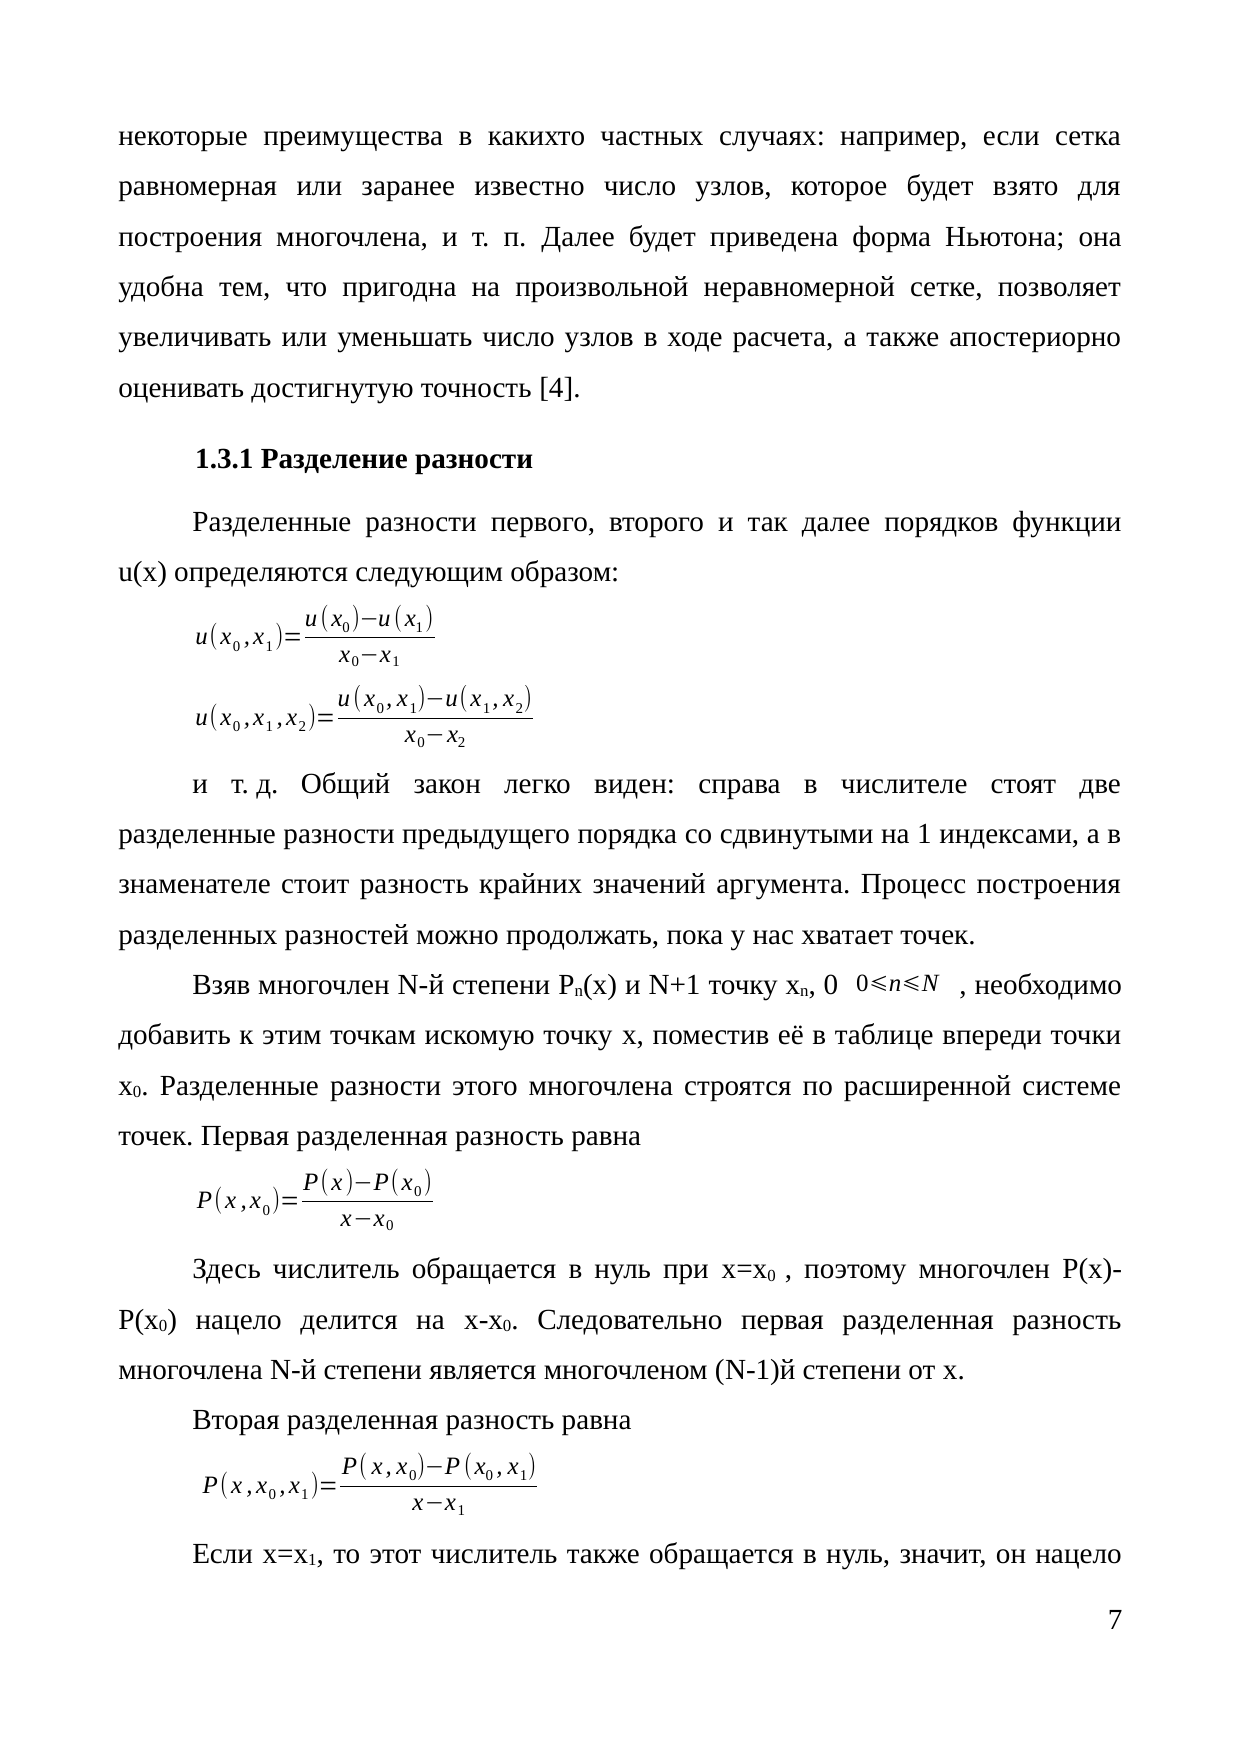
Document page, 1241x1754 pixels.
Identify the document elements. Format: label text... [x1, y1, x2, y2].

subtitle 1.3.1 Разделение разности [177, 441, 1122, 474]
text и т. д. Общий закон легко виден: справа в числителе стоят две разделенные разности предыдущего порядка со сдвинутыми на 1 индексами, а в знаменателе стоит разность крайних значений аргумента. Процесс построения разделенных разностей можно продолжать, пока у нас хватает точек. [118, 766, 1122, 950]
text Взяв многочлен N-й степени Pn(x) и N+1 точку xn, 0, необходимо добавить к этим точкам искомую точку x, поместив её в таблице впереди точки x0. Разделенные разности этого многочлена строятся по расширенной системе точек. Первая разделенная разность равна [118, 967, 1122, 1152]
text Вторая разделенная разность равна [118, 1402, 1122, 1436]
text Если x=x1, то этот числитель также обращается в нуль, значит, он нацело [118, 1536, 1122, 1569]
text Разделенные разности первого, второго и так далее порядков функции u(x) определяются следующим образом: [118, 504, 1122, 587]
text Здесь числитель обращается в нуль при x=x0 , поэтому многочлен P(x)-P(x0) нацело делится на x-x0. Следовательно первая разделенная разность многочлена N-й степени является многочленом (N-1)й степени от x. [118, 1251, 1122, 1386]
text некоторые преимущества в какихто частных случаях: например, если сетка равномерная или заранее известно число узлов, которое будет взято для построения многочлена, и т. п. Далее будет приведена форма Ньютона; она удобна тем, что пригодна на произвольной неравномерной сетке, позволяет увеличивать или уменьшать число узлов в ходе расчета, а также апостериорно оценивать достигнутую точность [4]. [118, 118, 1122, 403]
